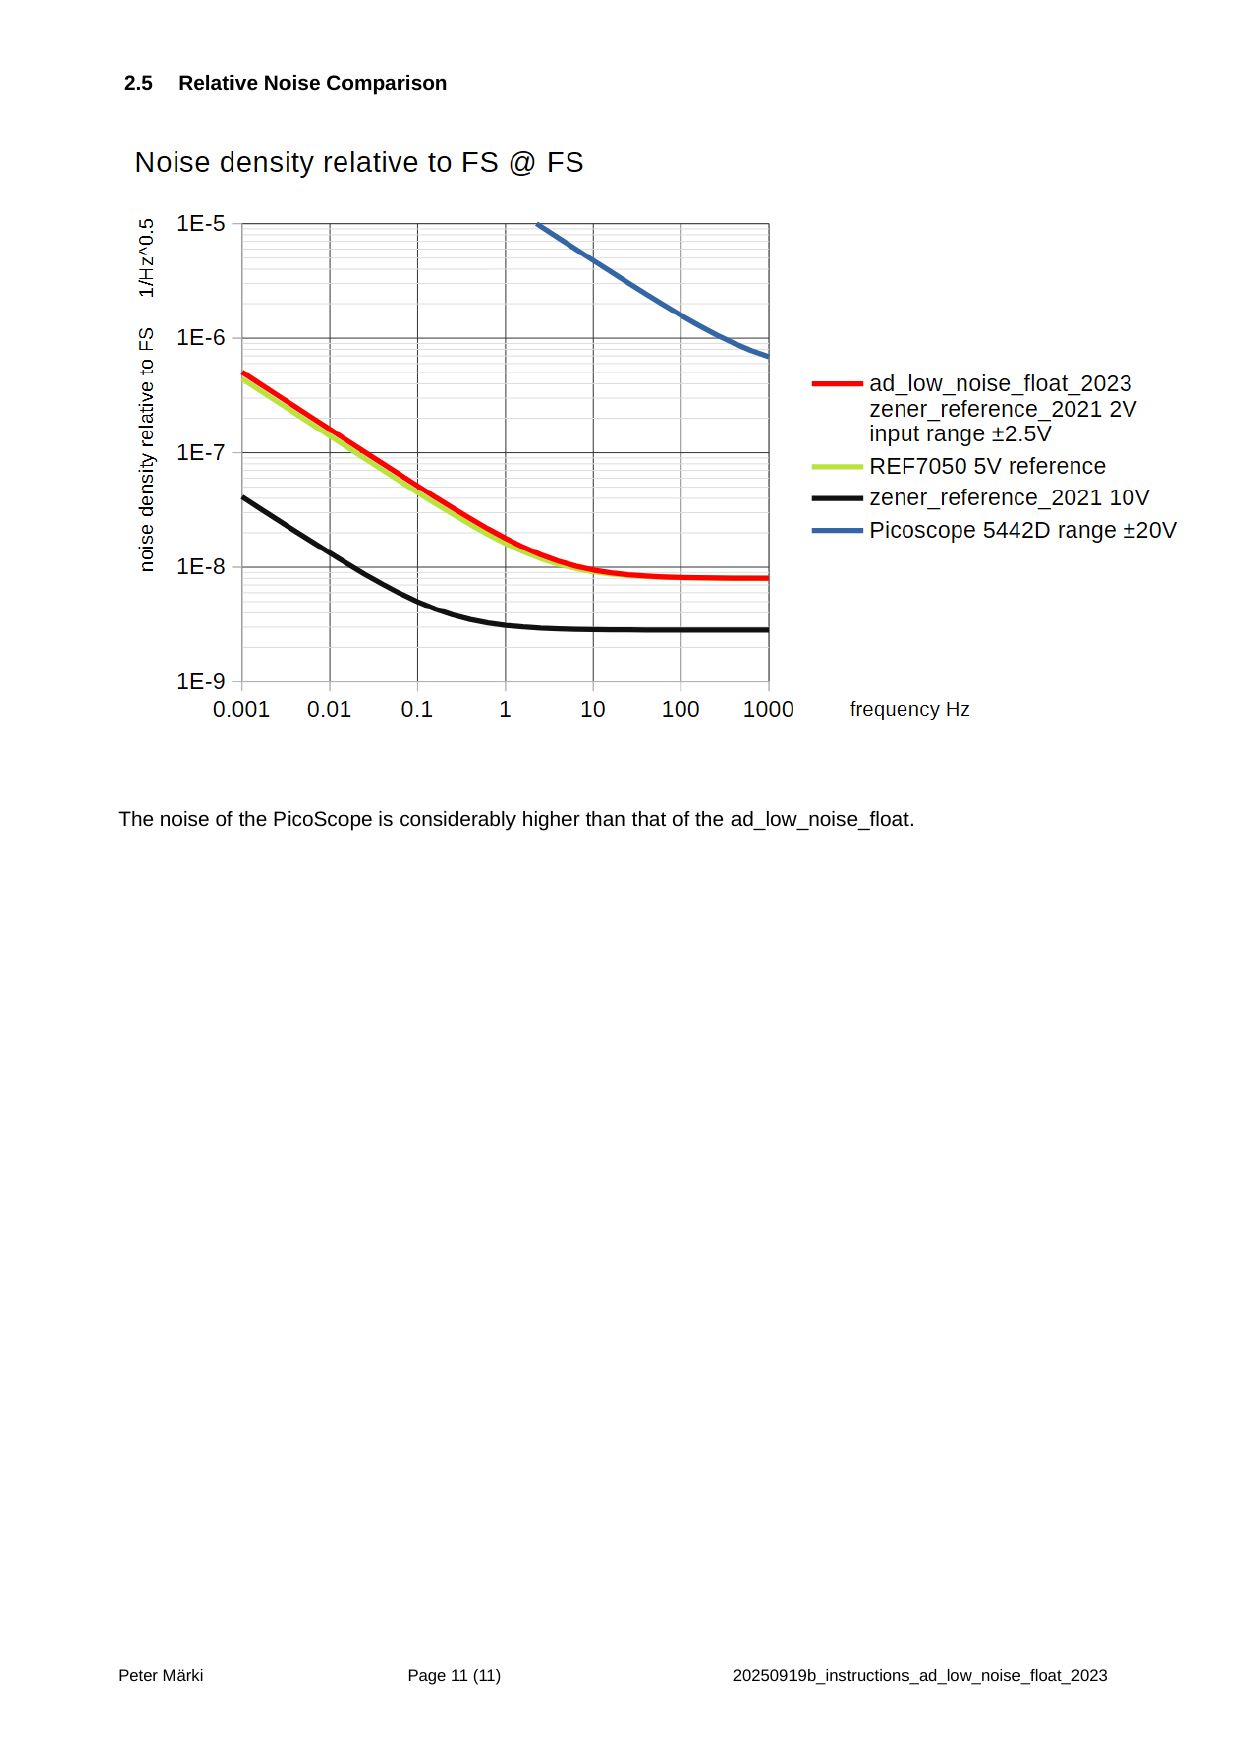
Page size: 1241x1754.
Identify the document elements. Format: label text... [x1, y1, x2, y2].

text The noise of the PicoScope is considerably higher than that of the ad_low_noise_float. [118, 807, 1181, 831]
subtitle Relative Noise Comparison [118, 71, 1181, 95]
picture [121, 137, 1178, 722]
